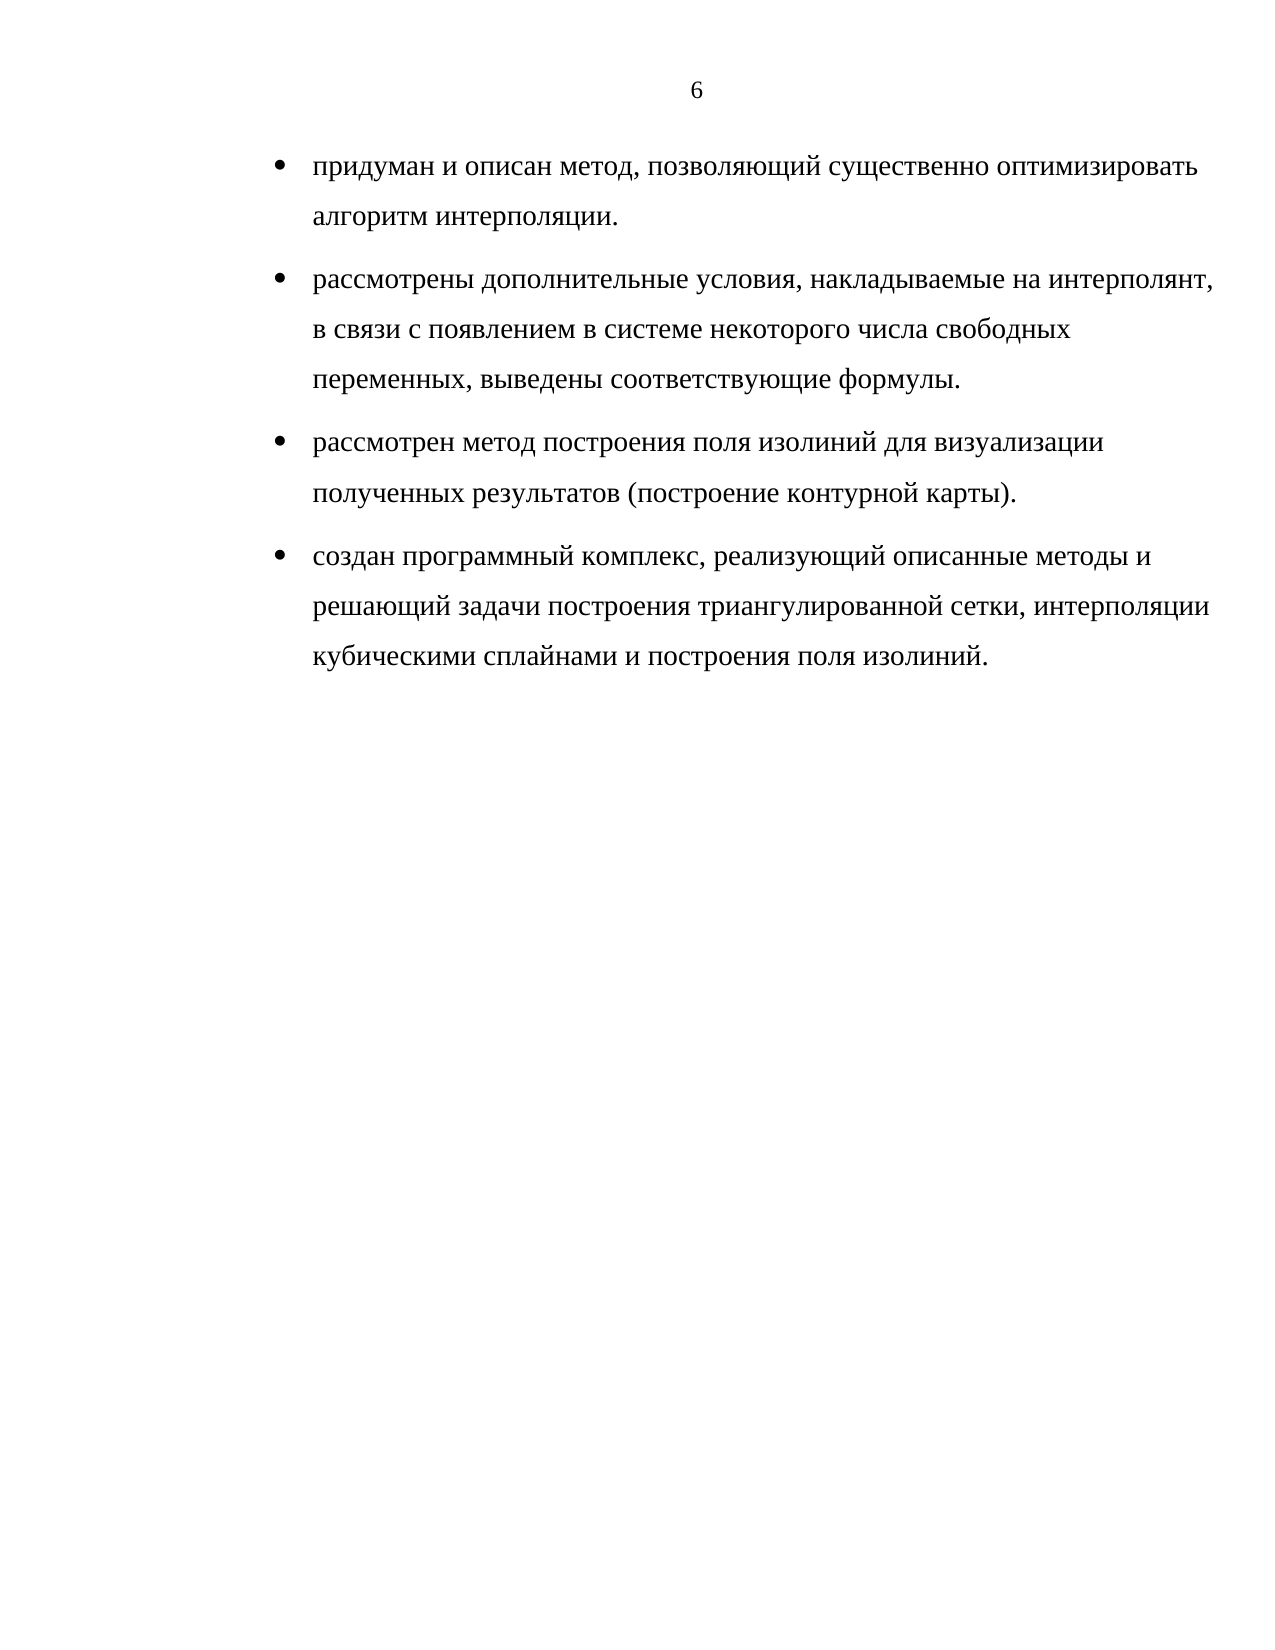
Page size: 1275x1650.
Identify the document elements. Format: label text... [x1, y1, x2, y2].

list рассмотрен метод построения поля изолиний для визуализации полученных результатов (построение контурной карты). [275, 424, 1216, 508]
list придуман и описан метод, позволяющий существенно оптимизировать алгоритм интерполяции. [275, 148, 1216, 232]
list создан программный комплекс, реализующий описанные методы и решающий задачи построения триангулированной сетки, интерполяции кубическими сплайнами и построения поля изолиний. [275, 538, 1216, 672]
list рассмотрены дополнительные условия, накладываемые на интерполянт, в связи с появлением в системе некоторого числа свободных переменных, выведены соответствующие формулы. [275, 261, 1216, 395]
